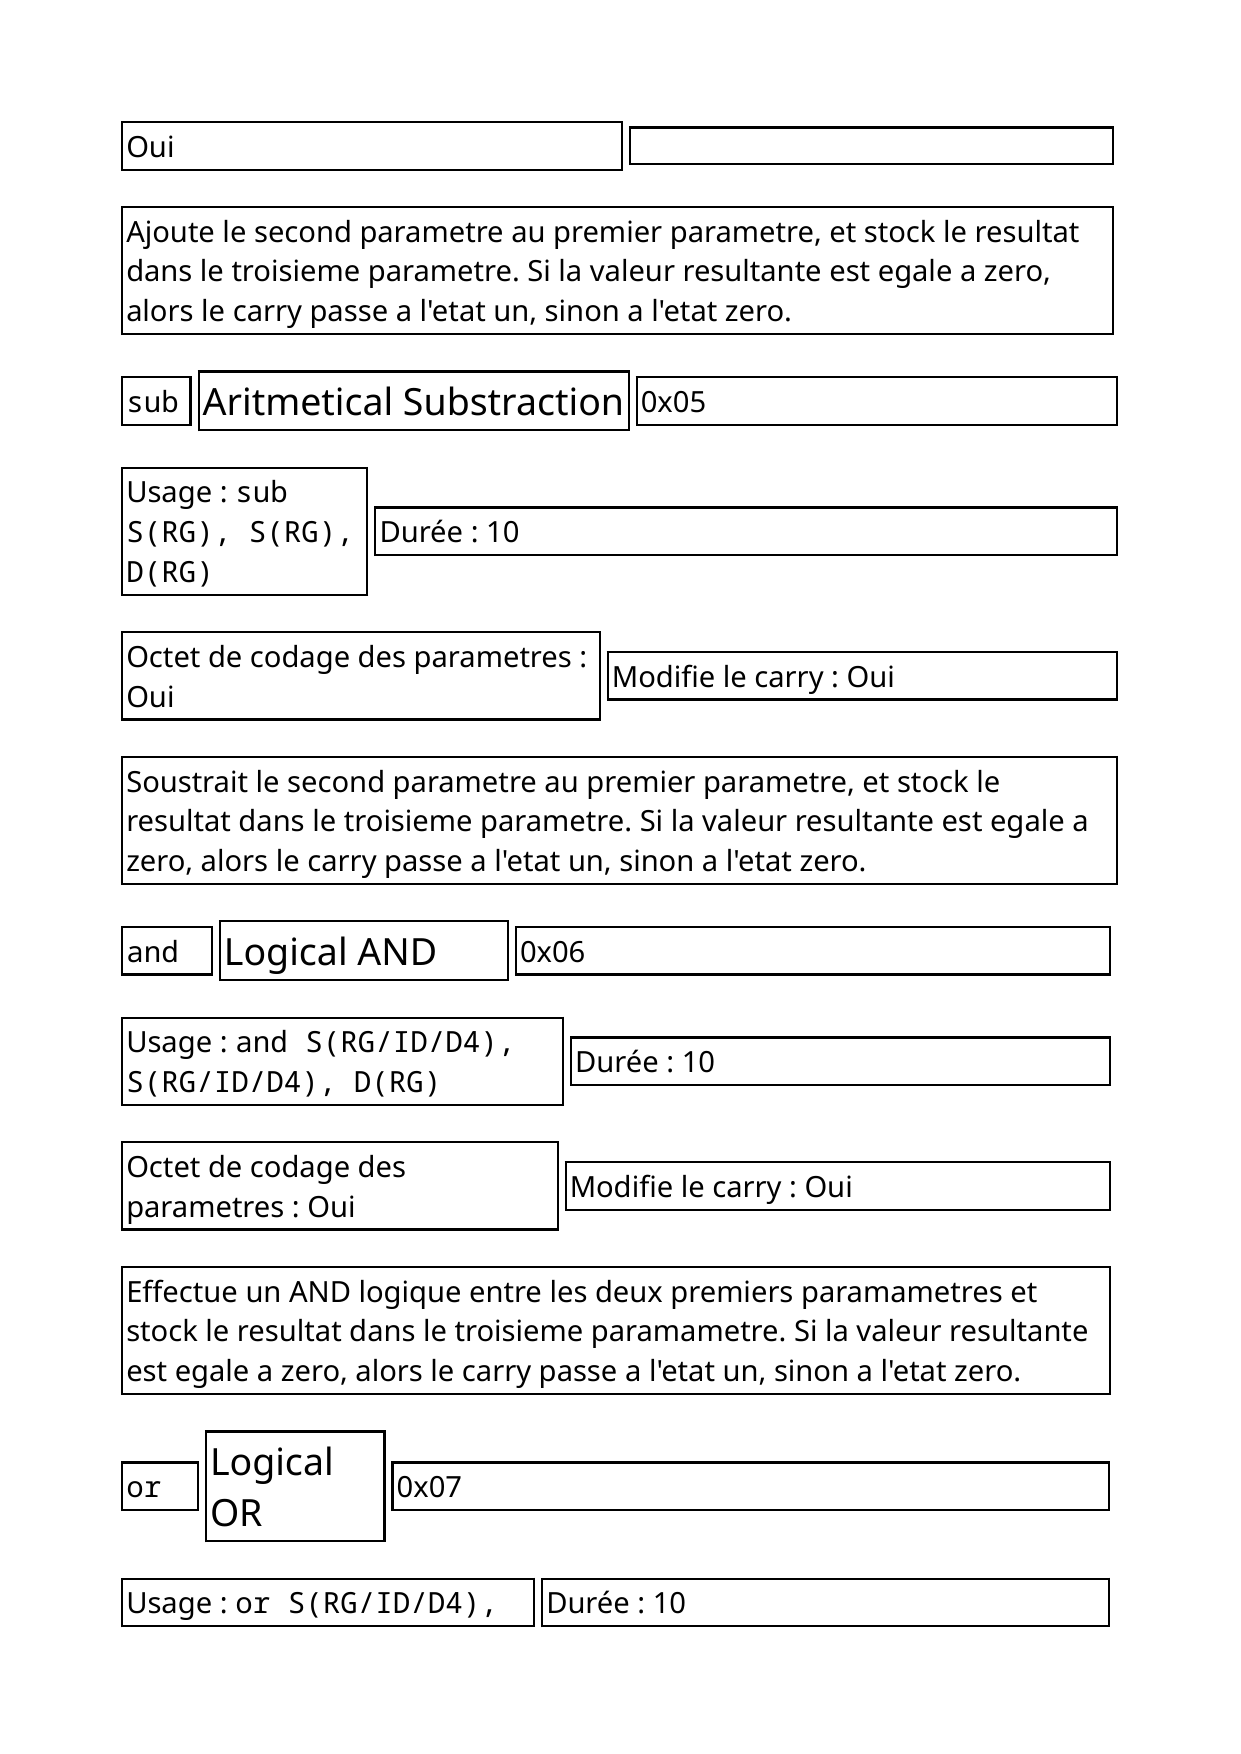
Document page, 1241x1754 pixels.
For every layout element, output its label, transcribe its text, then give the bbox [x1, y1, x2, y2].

table_cell Modifie le carry : Oui [562, 1138, 1114, 1263]
table_cell Effectue un AND logique entre les deux premiers paramametres et stock le resultat dans le troisieme paramametre. Si la valeur resultante est egale a zero, alors le carry passe a l'etat un, sinon a l'etat zero. [118, 1263, 1114, 1427]
table_header Logical AND [216, 917, 512, 1014]
table_header 0x07 [389, 1428, 1113, 1575]
table_header Aritmetical Substraction [195, 368, 633, 464]
table_cell Oui [118, 118, 626, 203]
table_cell Modifie le carry : Oui [604, 628, 1121, 753]
table_header 0x05 [633, 368, 1121, 464]
table_cell Octet de codage des parametres : Oui [118, 628, 604, 753]
table_cell Usage : or S(RG/ID/D4), [118, 1575, 538, 1630]
table_cell Octet de codage des parametres : Oui [118, 1138, 562, 1263]
table_cell Durée : 10 [538, 1575, 1113, 1630]
table_cell Usage : sub S(RG), S(RG), D(RG) [118, 464, 371, 628]
table_cell Durée : 10 [567, 1014, 1114, 1138]
table_header Logical OR [202, 1428, 388, 1575]
table_cell Usage : and S(RG/ID/D4), S(RG/ID/D4), D(RG) [118, 1014, 567, 1138]
table_cell [626, 118, 1117, 203]
table_cell Ajoute le second parametre au premier parametre, et stock le resultat dans le troisieme parametre. Si la valeur resultante est egale a zero, alors le carry passe a l'etat un, sinon a l'etat zero. [118, 203, 1117, 367]
table_header or [118, 1428, 202, 1575]
table_header and [118, 917, 216, 1014]
table_header sub [118, 368, 194, 464]
table_cell Soustrait le second parametre au premier parametre, et stock le resultat dans le troisieme parametre. Si la valeur resultante est egale a zero, alors le carry passe a l'etat un, sinon a l'etat zero. [118, 753, 1121, 917]
table_header 0x06 [512, 917, 1114, 1014]
table_cell Durée : 10 [371, 464, 1121, 628]
